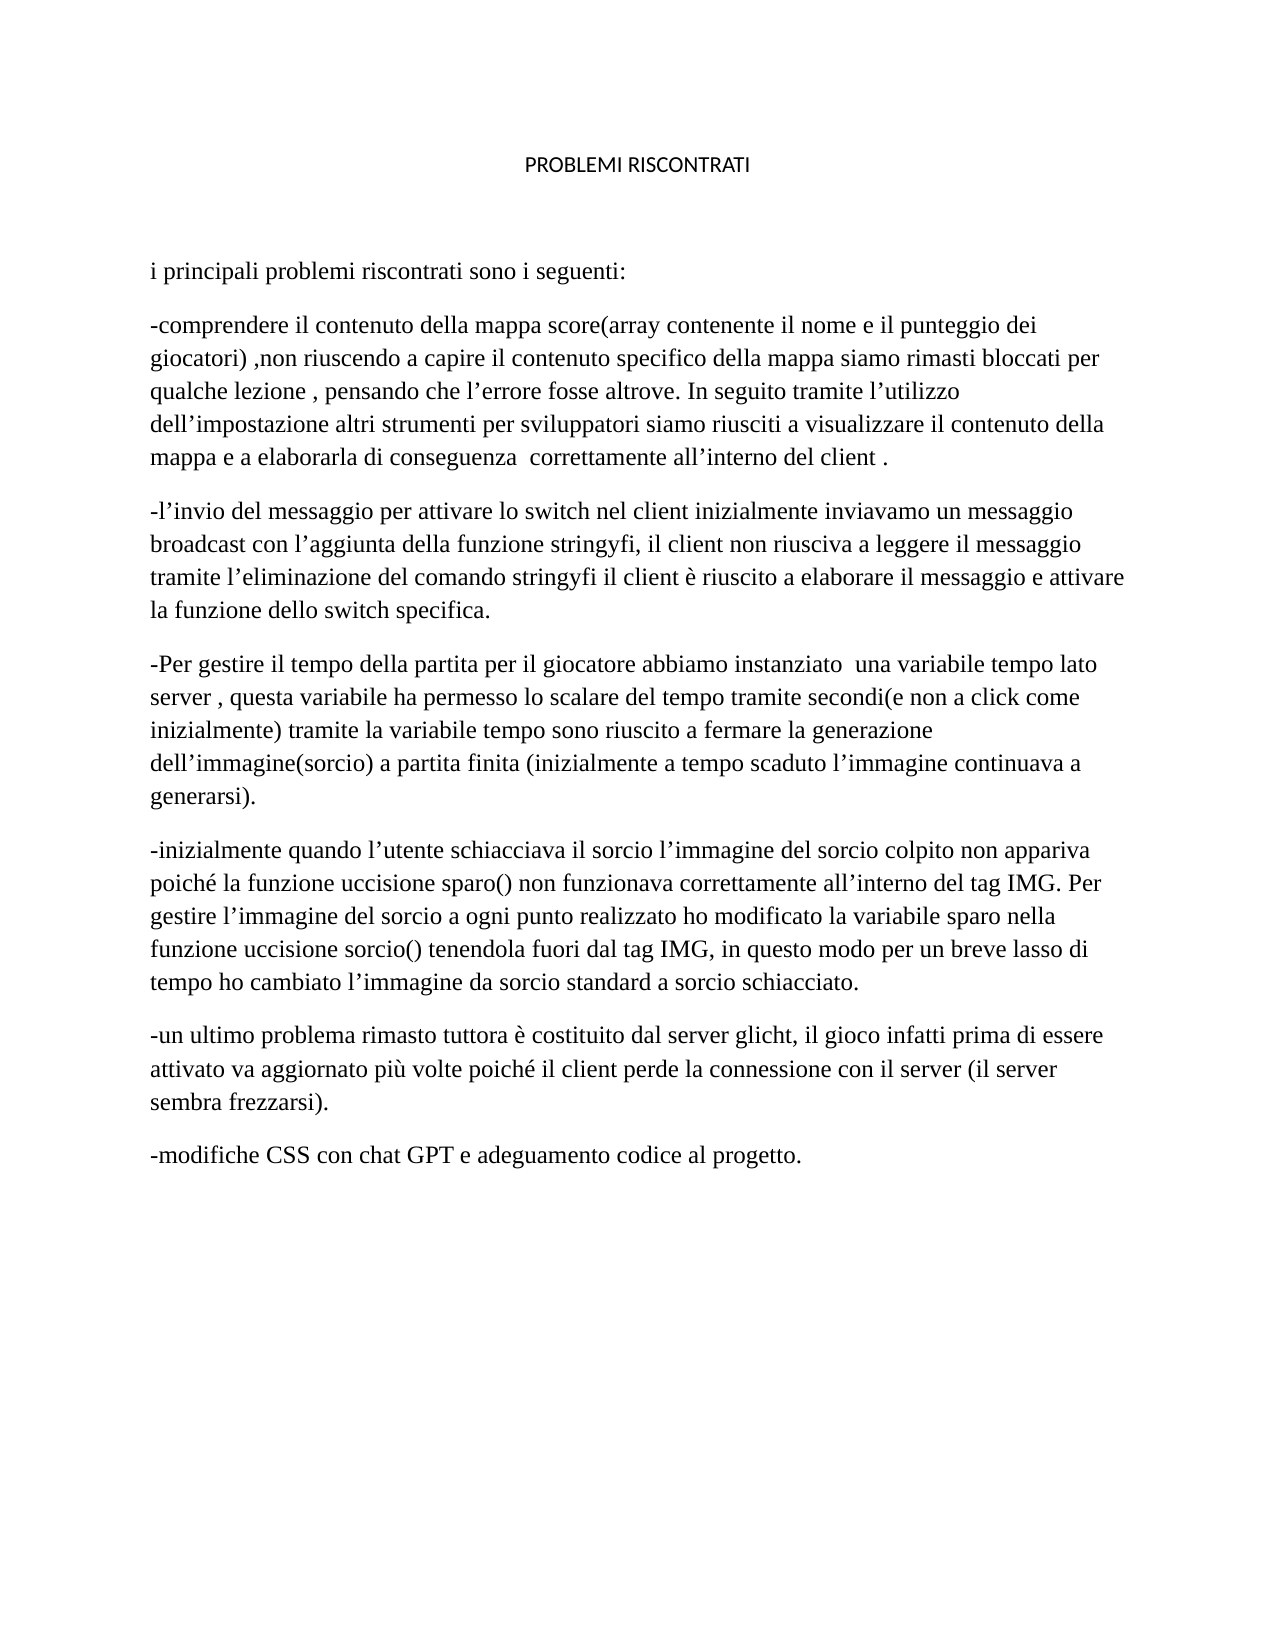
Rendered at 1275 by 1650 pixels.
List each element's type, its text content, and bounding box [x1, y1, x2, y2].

text i principali problemi riscontrati sono i seguenti: [150, 256, 1125, 285]
text -un ultimo problema rimasto tuttora è costituito dal server glicht, il gioco infatti prima di essere attivato va aggiornato più volte poiché il client perde la connessione con il server (il server sembra frezzarsi). [150, 1021, 1125, 1115]
text -comprendere il contenuto della mappa score(array contenente il nome e il punteggio dei giocatori) ,non riuscendo a capire il contenuto specifico della mappa siamo rimasti bloccati per qualche lezione , pensando che l’errore fosse altrove. In seguito tramite l’utilizzo dell’impostazione altri strumenti per sviluppatori siamo riusciti a visualizzare il contenuto della mappa e a elaborarla di conseguenza correttamente all’interno del client . [150, 310, 1125, 471]
text PROBLEMI RISCONTRATI [150, 150, 1125, 178]
text -inizialmente quando l’utente schiacciava il sorcio l’immagine del sorcio colpito non appariva poiché la funzione uccisione sparo() non funzionava correttamente all’interno del tag IMG. Per gestire l’immagine del sorcio a ogni punto realizzato ho modificato la variabile sparo nella funzione uccisione sorcio() tenendola fuori dal tag IMG, in questo modo per un breve lasso di tempo ho cambiato l’immagine da sorcio standard a sorcio schiacciato. [150, 835, 1125, 996]
text -Per gestire il tempo della partita per il giocatore abbiamo instanziato una variabile tempo lato server , questa variabile ha permesso lo scalare del tempo tramite secondi(e non a click come inizialmente) tramite la variabile tempo sono riuscito a fermare la generazione dell’immagine(sorcio) a partita finita (inizialmente a tempo scaduto l’immagine continuava a generarsi). [150, 649, 1125, 809]
text -l’invio del messaggio per attivare lo switch nel client inizialmente inviavamo un messaggio broadcast con l’aggiunta della funzione stringyfi, il client non riusciva a leggere il messaggio tramite l’eliminazione del comando stringyfi il client è riuscito a elaborare il messaggio e attivare la funzione dello switch specifica. [150, 496, 1125, 624]
text -modifiche CSS con chat GPT e adeguamento codice al progetto. [150, 1141, 1125, 1169]
